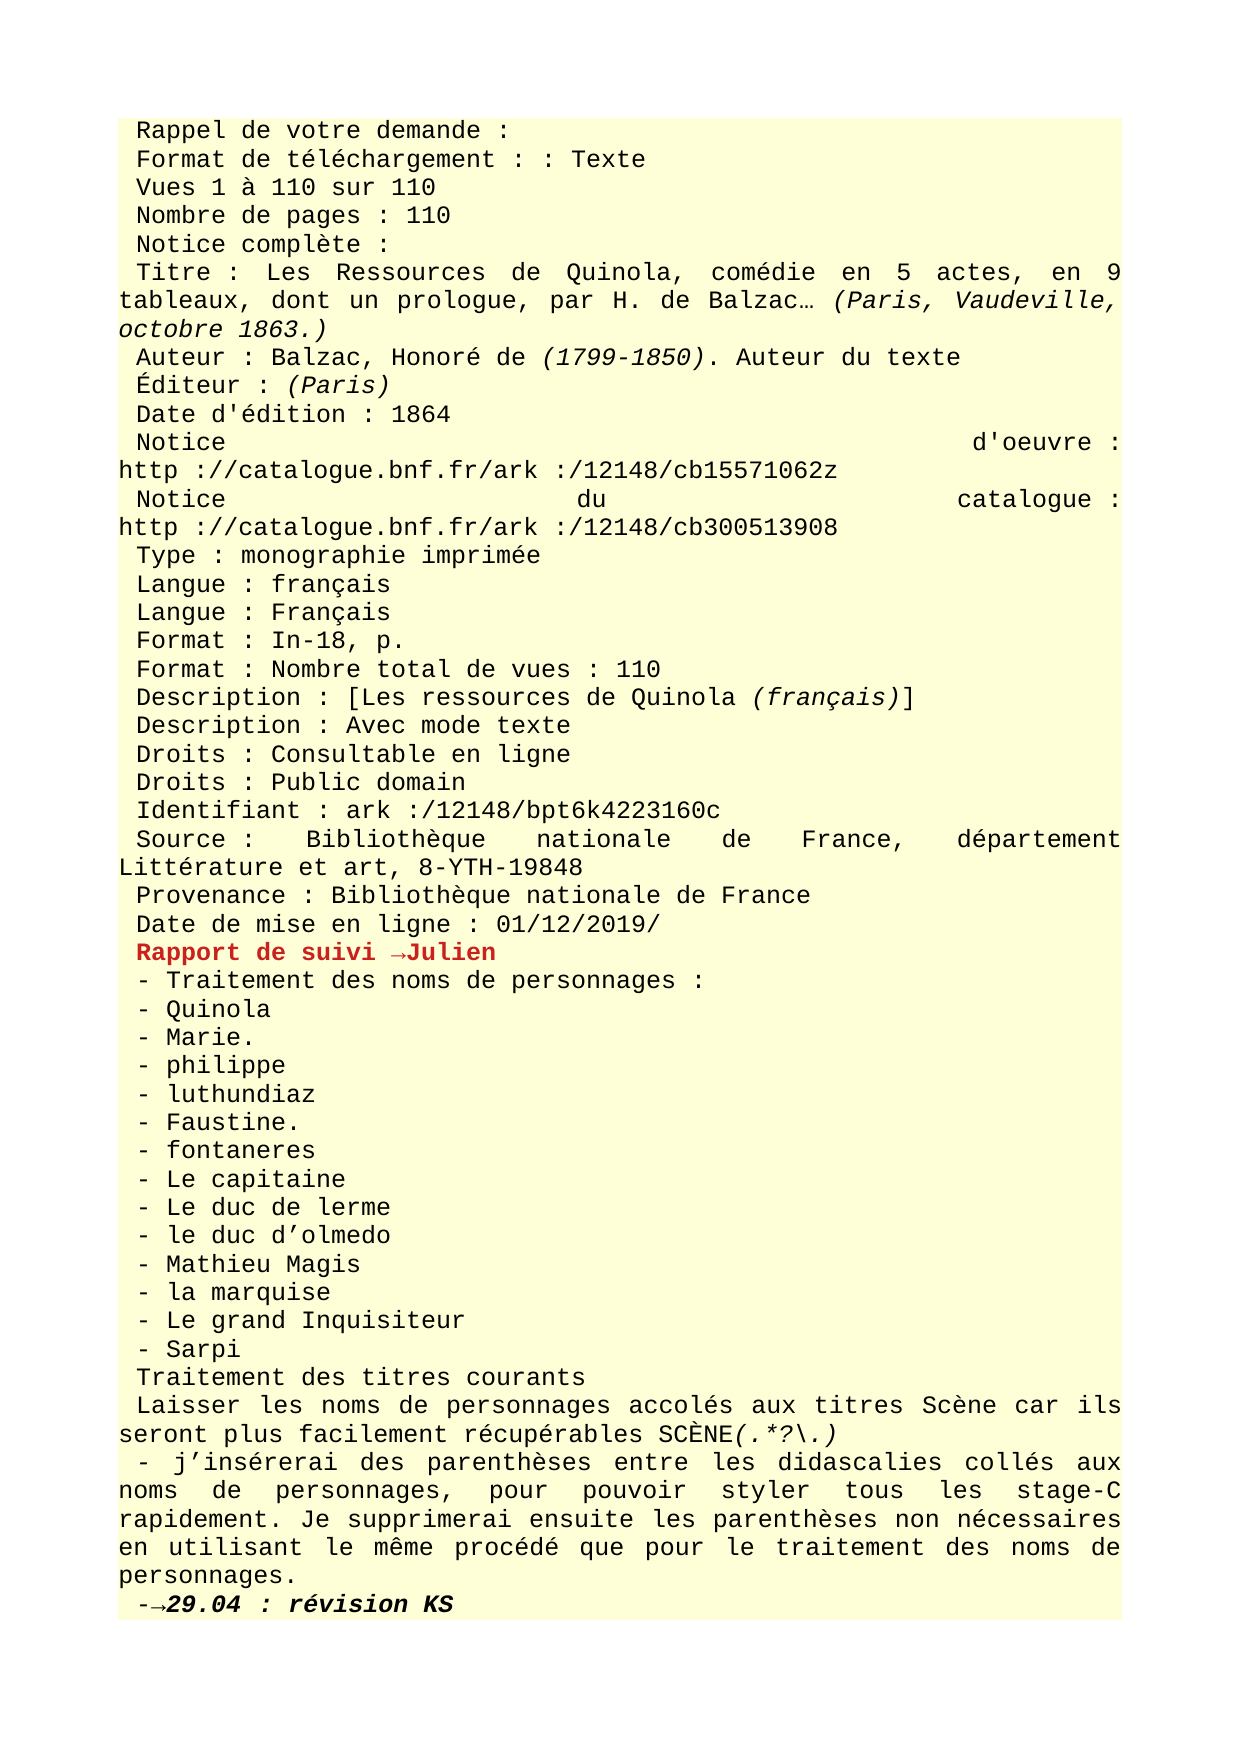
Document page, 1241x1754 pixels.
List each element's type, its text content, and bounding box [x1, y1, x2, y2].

text Identifiant : ark :/12148/bpt6k4223160c [118, 798, 1122, 826]
text - philippe [118, 1053, 1122, 1081]
text Traitement des titres courants [118, 1365, 1122, 1393]
text - Le duc de lerme [118, 1195, 1122, 1223]
text - la marquise [118, 1280, 1122, 1308]
text Notice d'oeuvre : http ://catalogue.bnf.fr/ark :/12148/cb15571062z [118, 430, 1122, 486]
text - le duc d’olmedo [118, 1223, 1122, 1251]
text - Mathieu Magis [118, 1251, 1122, 1280]
text - j’insérerai des parenthèses entre les didascalies collés aux noms de personnages, pour pouvoir styler tous les stage-C rapidement. Je supprimerai ensuite les parenthèses non nécessaires en utilisant le même procédé que pour le traitement des noms de personnages. [118, 1450, 1122, 1591]
text -→29.04 : révision KS [118, 1591, 1122, 1620]
text Droits : Consultable en ligne [118, 741, 1122, 770]
text Titre : Les Ressources de Quinola, comédie en 5 actes, en 9 tableaux, dont un prologue, par H. de Balzac… (Paris, Vaudeville, octobre 1863.) [118, 260, 1122, 345]
text - Quinola [118, 996, 1122, 1025]
text Notice complète : [118, 231, 1122, 260]
text Laisser les noms de personnages accolés aux titres Scène car ils seront plus facilement récupérables SCÈNE(.*?\.) [118, 1393, 1122, 1450]
text - Faustine. [118, 1110, 1122, 1138]
text Éditeur : (Paris) [118, 373, 1122, 401]
text Description : [Les ressources de Quinola (français)] [118, 685, 1122, 713]
text - Sarpi [118, 1336, 1122, 1365]
text Auteur : Balzac, Honoré de (1799-1850). Auteur du texte [118, 345, 1122, 373]
text Vues 1 à 110 sur 110 [118, 175, 1122, 203]
text - Le grand Inquisiteur [118, 1308, 1122, 1336]
text Nombre de pages : 110 [118, 203, 1122, 231]
text Droits : Public domain [118, 770, 1122, 798]
text - Traitement des noms de personnages : [118, 968, 1122, 996]
text Type : monographie imprimée [118, 543, 1122, 571]
text - Le capitaine [118, 1166, 1122, 1195]
text Format de téléchargement : : Texte [118, 146, 1122, 175]
text Source : Bibliothèque nationale de France, département Littérature et art, 8-YTH-19848 [118, 826, 1122, 883]
text - fontaneres [118, 1138, 1122, 1166]
text Date d'édition : 1864 [118, 401, 1122, 430]
text - Marie. [118, 1025, 1122, 1053]
text Langue : français [118, 571, 1122, 600]
text Notice du catalogue : http ://catalogue.bnf.fr/ark :/12148/cb300513908 [118, 486, 1122, 543]
text Rapport de suivi →Julien [118, 940, 1122, 968]
text Description : Avec mode texte [118, 713, 1122, 741]
text Format : In-18, p. [118, 628, 1122, 656]
text Provenance : Bibliothèque nationale de France [118, 883, 1122, 911]
text Langue : Français [118, 600, 1122, 628]
text Date de mise en ligne : 01/12/2019/ [118, 911, 1122, 940]
text - luthundiaz [118, 1081, 1122, 1110]
text Rappel de votre demande : [118, 118, 1122, 146]
text Format : Nombre total de vues : 110 [118, 656, 1122, 685]
